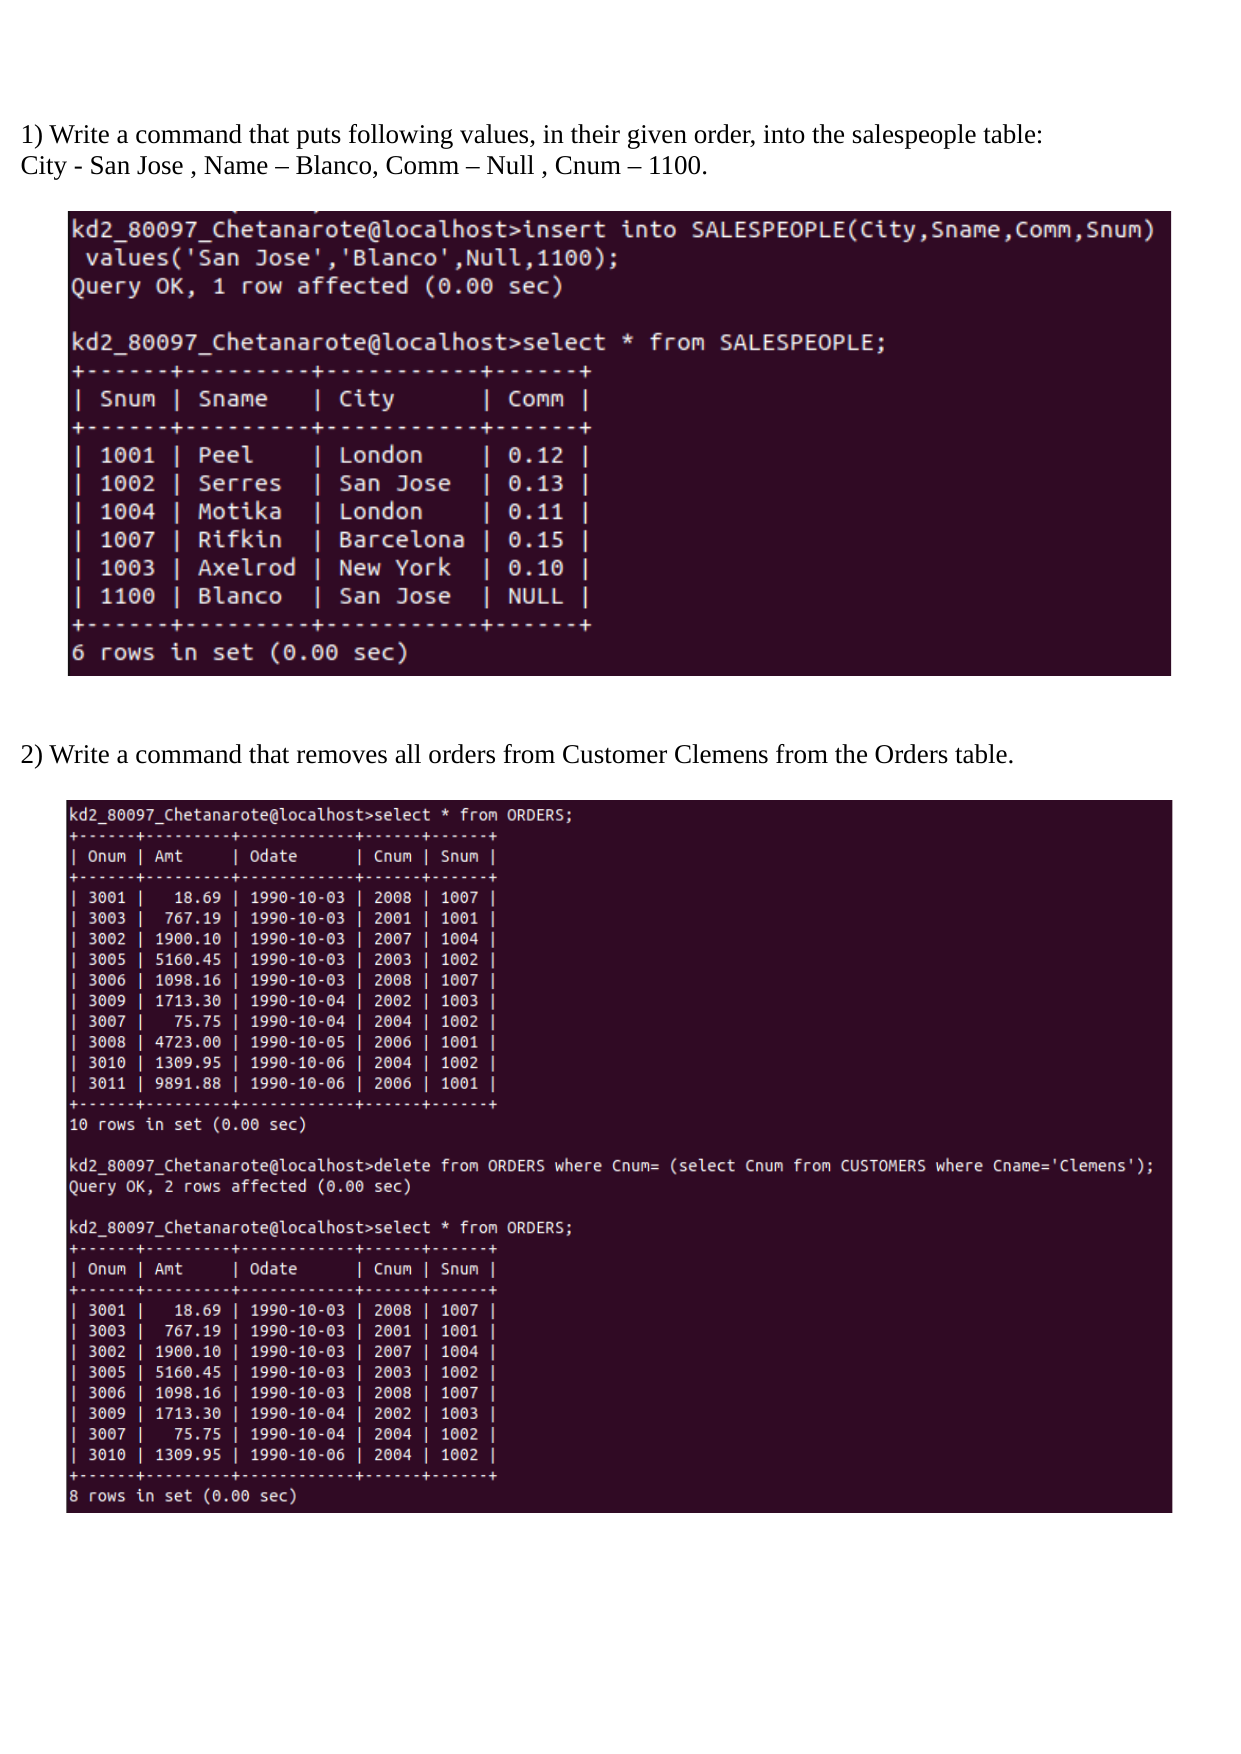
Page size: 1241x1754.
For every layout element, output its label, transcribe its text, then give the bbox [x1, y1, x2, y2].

text 1) Write a command that puts following values, in their given order, into the salespeople table: [20, 118, 1219, 149]
text 2) Write a command that removes all orders from Customer Clemens from the Orders table. [20, 738, 1219, 769]
picture [66, 800, 1173, 1513]
picture [67, 211, 1172, 676]
text City - San Jose , Name – Blanco, Comm – Null , Cnum – 1100. [20, 149, 1219, 180]
